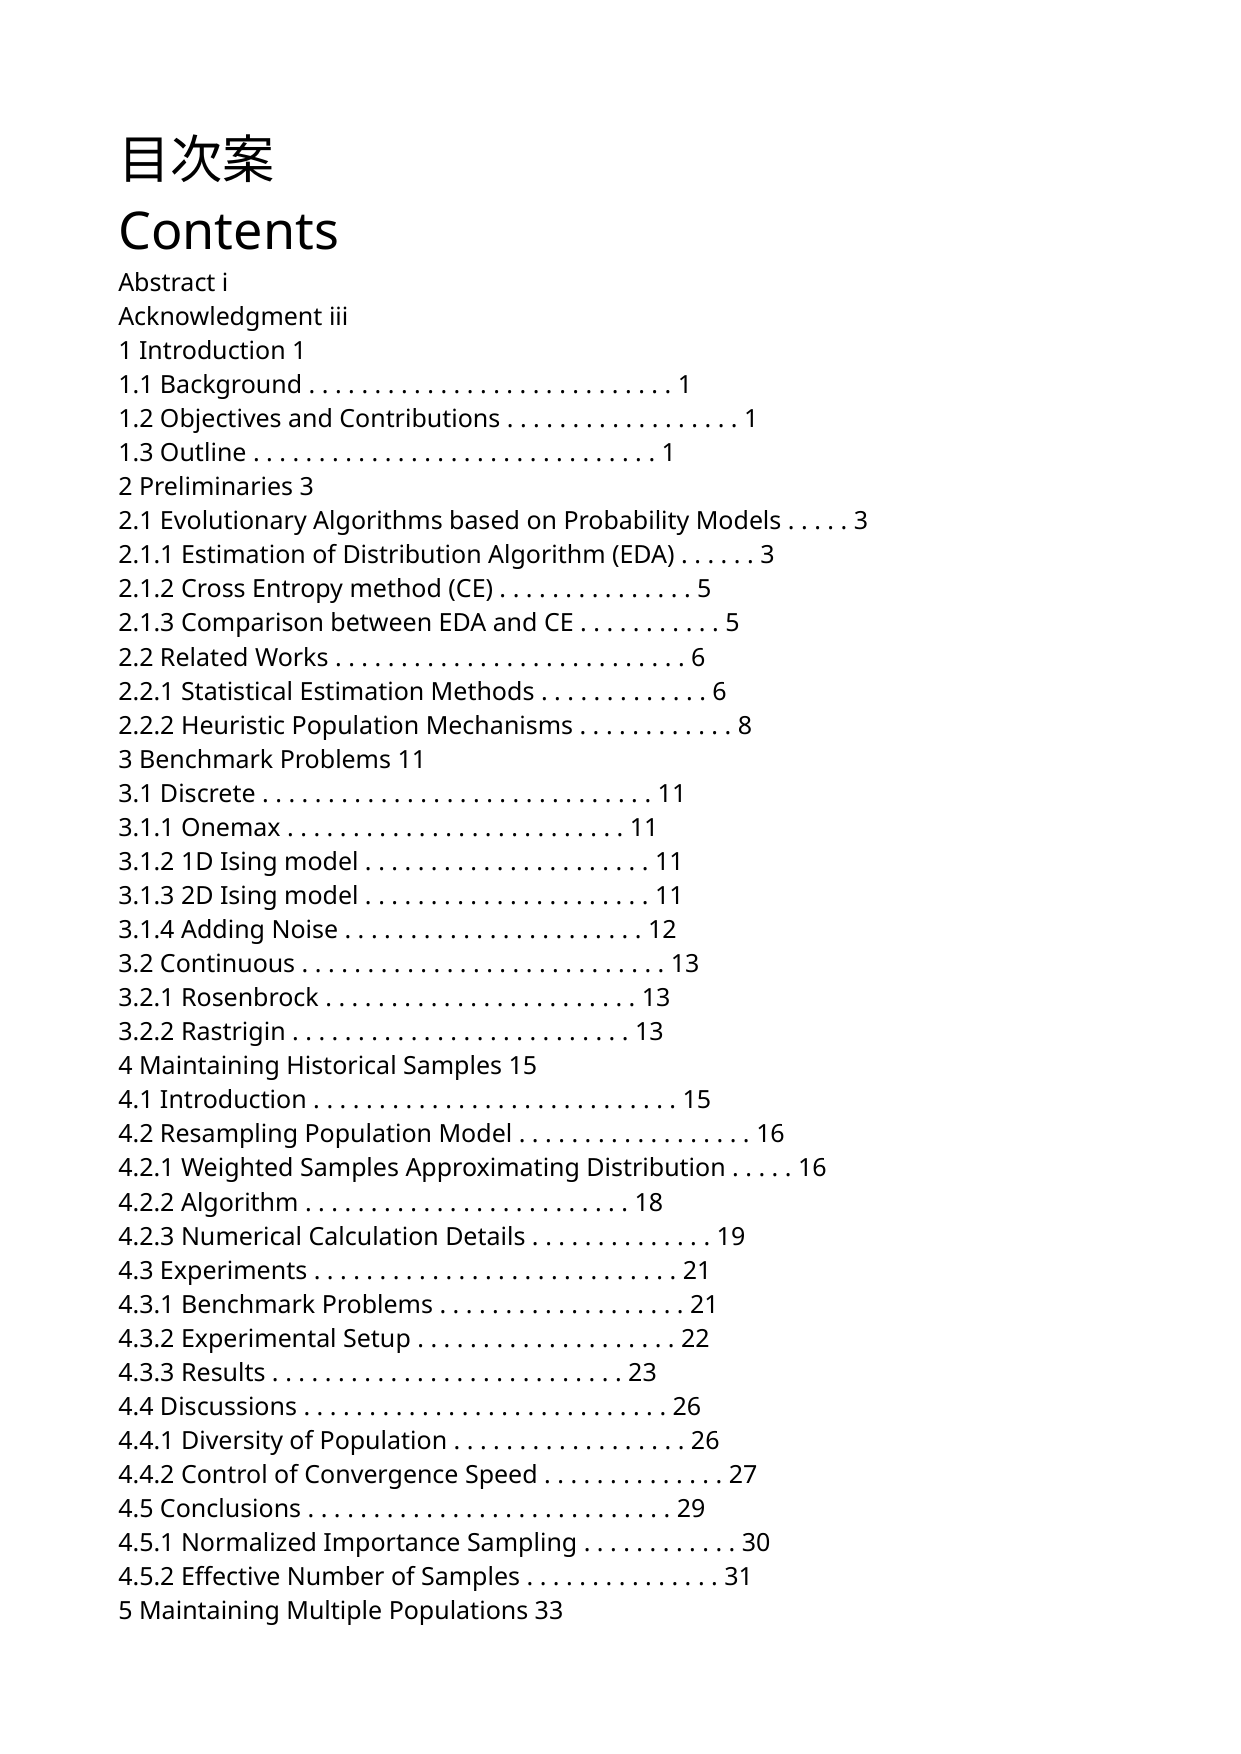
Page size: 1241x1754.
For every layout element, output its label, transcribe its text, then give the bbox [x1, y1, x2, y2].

text 3 Benchmark Problems 11 [118, 741, 1122, 775]
text 1.2 Objectives and Contributions . . . . . . . . . . . . . . . . . . 1 [118, 401, 1122, 435]
text 4.4.1 Diversity of Population . . . . . . . . . . . . . . . . . . 26 [118, 1423, 1122, 1457]
text 4.5.1 Normalized Importance Sampling . . . . . . . . . . . . 30 [118, 1525, 1122, 1559]
text 1.1 Background . . . . . . . . . . . . . . . . . . . . . . . . . . . . 1 [118, 367, 1122, 401]
text 3.1.2 1D Ising model . . . . . . . . . . . . . . . . . . . . . . 11 [118, 843, 1122, 878]
text 2.1 Evolutionary Algorithms based on Probability Models . . . . . 3 [118, 503, 1122, 537]
text 4.3.2 Experimental Setup . . . . . . . . . . . . . . . . . . . . 22 [118, 1320, 1122, 1354]
text 2.1.1 Estimation of Distribution Algorithm (EDA) . . . . . . 3 [118, 537, 1122, 571]
text 2.1.3 Comparison between EDA and CE . . . . . . . . . . . 5 [118, 605, 1122, 639]
text 3.2.2 Rastrigin . . . . . . . . . . . . . . . . . . . . . . . . . . 13 [118, 1014, 1122, 1048]
text 4.3.3 Results . . . . . . . . . . . . . . . . . . . . . . . . . . . 23 [118, 1354, 1122, 1388]
text Contents [118, 193, 1122, 264]
text 1.3 Outline . . . . . . . . . . . . . . . . . . . . . . . . . . . . . . . 1 [118, 435, 1122, 469]
text Abstract i [118, 264, 1122, 298]
text 4.4 Discussions . . . . . . . . . . . . . . . . . . . . . . . . . . . . 26 [118, 1388, 1122, 1423]
text Acknowledgment iii [118, 298, 1122, 333]
text 2 Preliminaries 3 [118, 469, 1122, 503]
text 3.2.1 Rosenbrock . . . . . . . . . . . . . . . . . . . . . . . . 13 [118, 980, 1122, 1014]
text 4 Maintaining Historical Samples 15 [118, 1048, 1122, 1082]
text 4.2.1 Weighted Samples Approximating Distribution . . . . . 16 [118, 1150, 1122, 1184]
text 3.1.1 Onemax . . . . . . . . . . . . . . . . . . . . . . . . . . 11 [118, 809, 1122, 843]
text 4.2.2 Algorithm . . . . . . . . . . . . . . . . . . . . . . . . . 18 [118, 1184, 1122, 1218]
text 2.2 Related Works . . . . . . . . . . . . . . . . . . . . . . . . . . . 6 [118, 639, 1122, 673]
text 4.3 Experiments . . . . . . . . . . . . . . . . . . . . . . . . . . . . 21 [118, 1252, 1122, 1286]
text 4.5 Conclusions . . . . . . . . . . . . . . . . . . . . . . . . . . . . 29 [118, 1491, 1122, 1525]
text 4.3.1 Benchmark Problems . . . . . . . . . . . . . . . . . . . 21 [118, 1286, 1122, 1320]
text 4.4.2 Control of Convergence Speed . . . . . . . . . . . . . . 27 [118, 1457, 1122, 1491]
text 2.2.1 Statistical Estimation Methods . . . . . . . . . . . . . 6 [118, 673, 1122, 707]
text 2.2.2 Heuristic Population Mechanisms . . . . . . . . . . . . 8 [118, 707, 1122, 741]
text 5 Maintaining Multiple Populations 33 [118, 1593, 1122, 1627]
text 3.1 Discrete . . . . . . . . . . . . . . . . . . . . . . . . . . . . . . 11 [118, 775, 1122, 809]
text 目次案 [118, 118, 1122, 193]
text 4.2.3 Numerical Calculation Details . . . . . . . . . . . . . . 19 [118, 1218, 1122, 1252]
text 2.1.2 Cross Entropy method (CE) . . . . . . . . . . . . . . . 5 [118, 571, 1122, 605]
text 1 Introduction 1 [118, 333, 1122, 367]
text 3.2 Continuous . . . . . . . . . . . . . . . . . . . . . . . . . . . . 13 [118, 946, 1122, 980]
text 4.5.2 Effective Number of Samples . . . . . . . . . . . . . . . 31 [118, 1559, 1122, 1593]
text 4.1 Introduction . . . . . . . . . . . . . . . . . . . . . . . . . . . . 15 [118, 1082, 1122, 1116]
text 3.1.3 2D Ising model . . . . . . . . . . . . . . . . . . . . . . 11 [118, 878, 1122, 912]
text 4.2 Resampling Population Model . . . . . . . . . . . . . . . . . . 16 [118, 1116, 1122, 1150]
text 3.1.4 Adding Noise . . . . . . . . . . . . . . . . . . . . . . . 12 [118, 912, 1122, 946]
